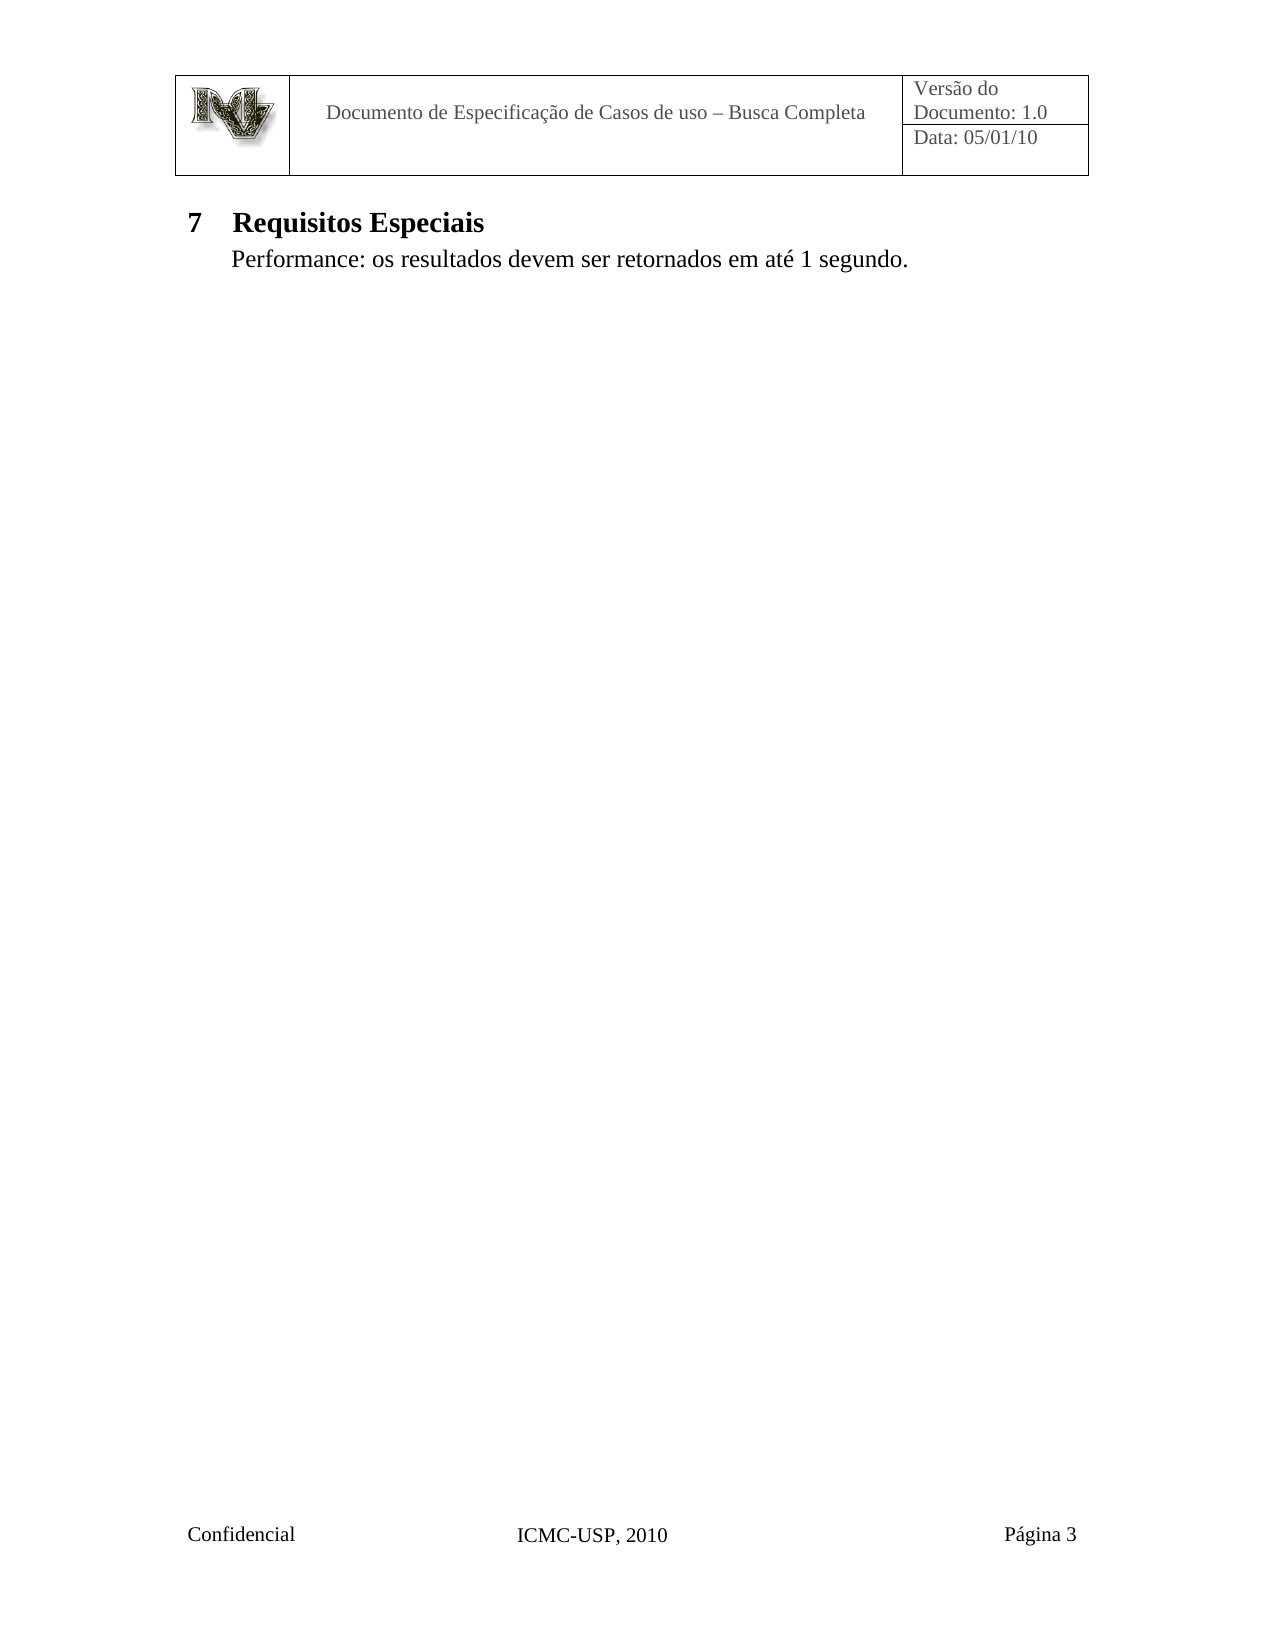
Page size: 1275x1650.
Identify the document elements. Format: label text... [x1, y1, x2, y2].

text Performance: os resultados devem ser retornados em até 1 segundo. [187, 244, 1087, 273]
subtitle Requisitos Especiais [187, 205, 1087, 238]
picture [186, 76, 277, 151]
